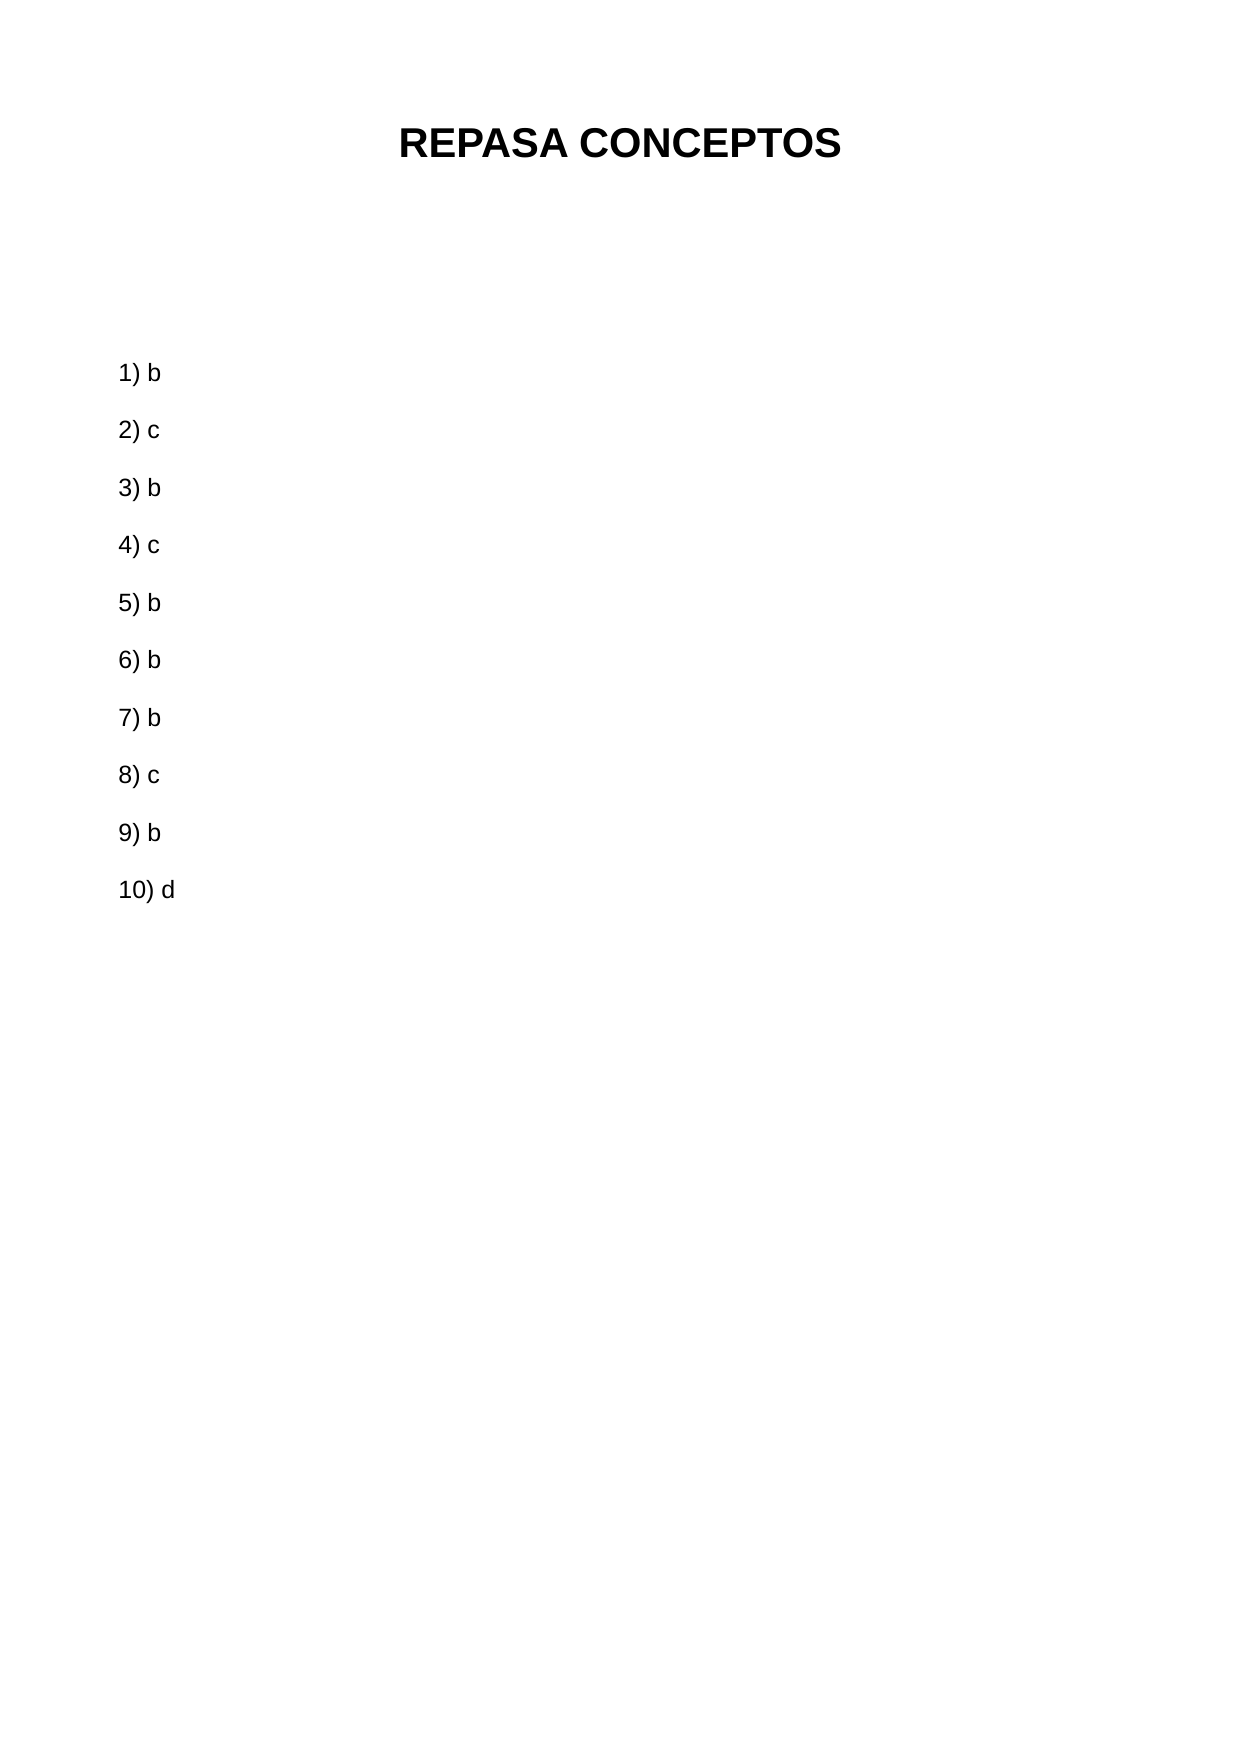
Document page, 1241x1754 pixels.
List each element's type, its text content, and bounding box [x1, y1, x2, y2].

text 6) b [118, 645, 1122, 674]
text 8) c [118, 760, 1122, 789]
text 9) b [118, 818, 1122, 846]
text 7) b [118, 703, 1122, 731]
text REPASA CONCEPTOS [118, 118, 1122, 166]
text 3) b [118, 473, 1122, 501]
text 1) b [118, 358, 1122, 386]
text 5) b [118, 588, 1122, 616]
text 4) c [118, 530, 1122, 559]
text 2) c [118, 415, 1122, 444]
text 10) d [118, 875, 1122, 904]
